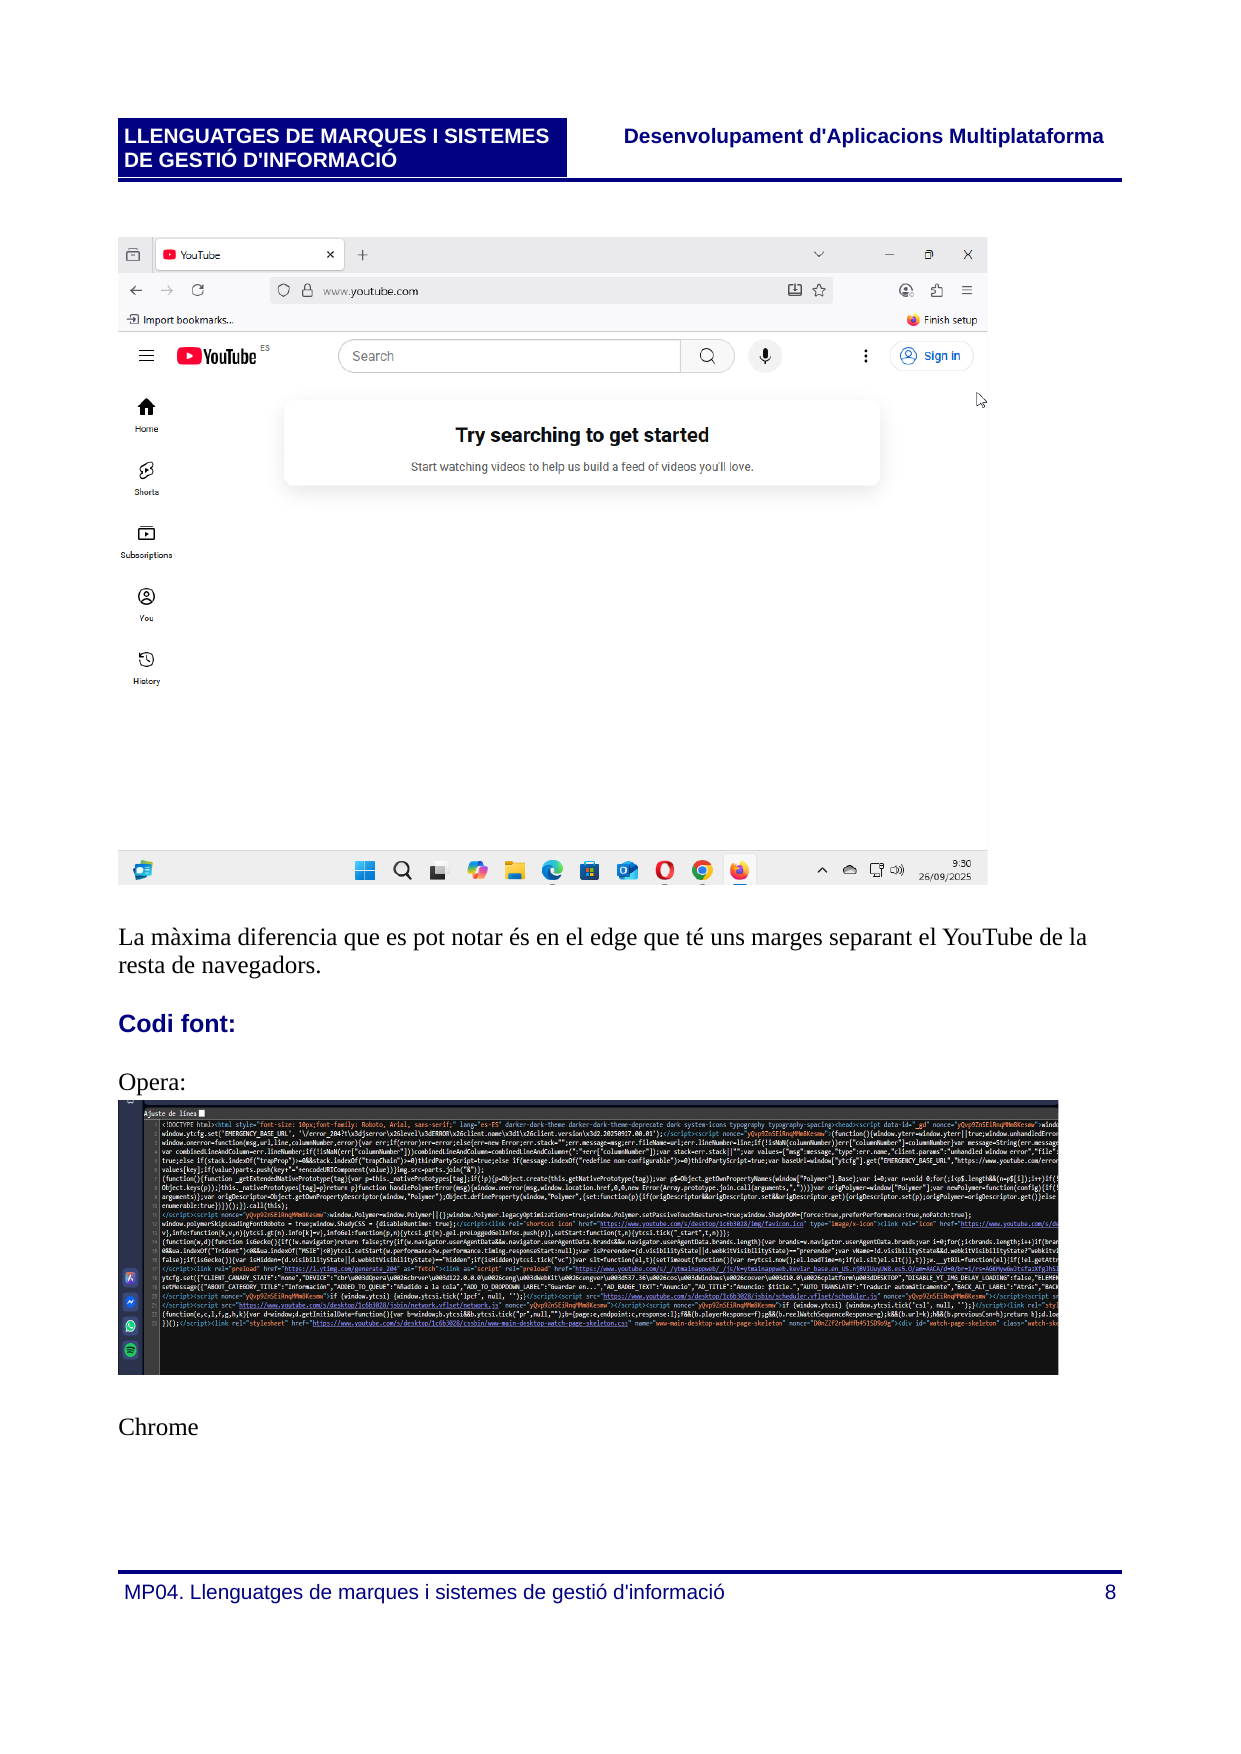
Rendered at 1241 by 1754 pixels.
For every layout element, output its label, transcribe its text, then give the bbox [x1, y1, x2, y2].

picture [118, 237, 988, 885]
picture [118, 1100, 1059, 1375]
text Opera: [118, 1067, 1122, 1096]
text La màxima diferencia que es pot notar és en el edge que té uns marges separant el YouTube de la resta de navegadors. [118, 922, 1122, 979]
text Chrome [118, 1412, 1122, 1441]
subtitle Codi font: [118, 1009, 1122, 1037]
